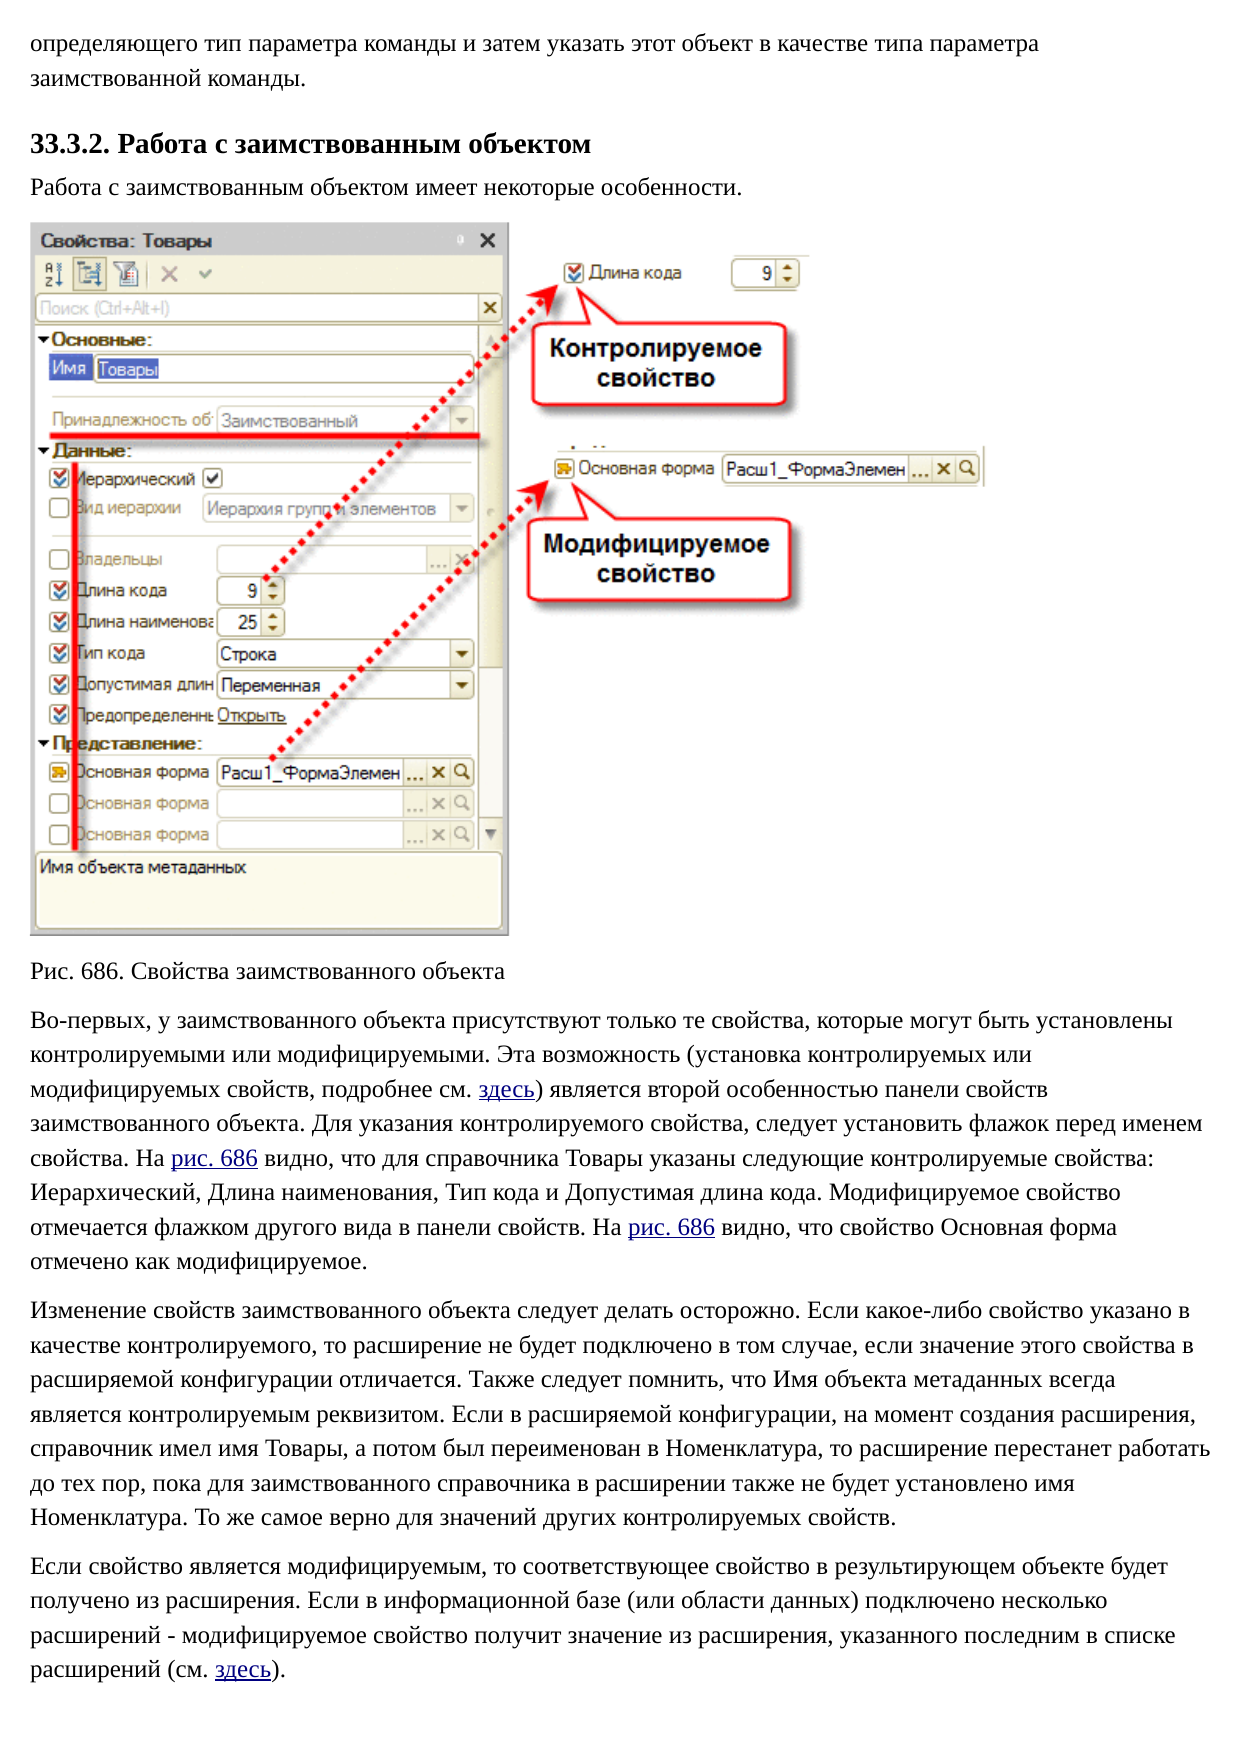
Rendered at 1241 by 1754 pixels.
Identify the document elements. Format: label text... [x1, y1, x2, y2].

text Изменение свойств заимствованного объекта следует делать осторожно. Если какое-либо свойство указано в качестве контролируемого, то расширение не будет подключено в том случае, если значение этого свойства в расширяемой конфигурации отличается. Также следует помнить, что Имя объекта метаданных всегда является контролируемым реквизитом. Если в расширяемой конфигурации, на момент создания расширения, справочник имел имя Товары, а потом был переименован в Номенклатура, то расширение перестанет работать до тех пор, пока для заимствованного справочника в расширении также не будет установлено имя Номенклатура. То же самое верно для значений других контролируемых свойств. [30, 1295, 1211, 1531]
text Если свойство является модифицируемым, то соответствующее свойство в результирующем объекте будет получено из расширения. Если в информационной базе (или области данных) подключено несколько расширений ‑ модифицируемое свойство получит значение из расширения, указанного последним в списке расширений (см. здесь). [30, 1551, 1211, 1683]
picture [29, 221, 991, 936]
subtitle 33.3.2. Работа с заимствованным объектом [30, 126, 1211, 160]
text Работа с заимствованным объектом имеет некоторые особенности. [30, 172, 1211, 201]
text Рис. 686. Свойства заимствованного объекта [30, 956, 1211, 984]
text Во-первых, у заимствованного объекта присутствуют только те свойства, которые могут быть установлены контролируемыми или модифицируемыми. Эта возможность (установка контролируемых или модифицируемых свойств, подробнее см. здесь) является второй особенностью панели свойств заимствованного объекта. Для указания контролируемого свойства, следует установить флажок перед именем свойства. На рис. 686 видно, что для справочника Товары указаны следующие контролируемые свойства: Иерархический, Длина наименования, Тип кода и Допустимая длина кода. Модифицируемое свойство отмечается флажком другого вида в панели свойств. На рис. 686 видно, что свойство Основная форма отмечено как модифицируемое. [30, 1005, 1211, 1275]
text определяющего тип параметра команды и затем указать этот объект в качестве типа параметра заимствованной команды. [30, 28, 1211, 91]
